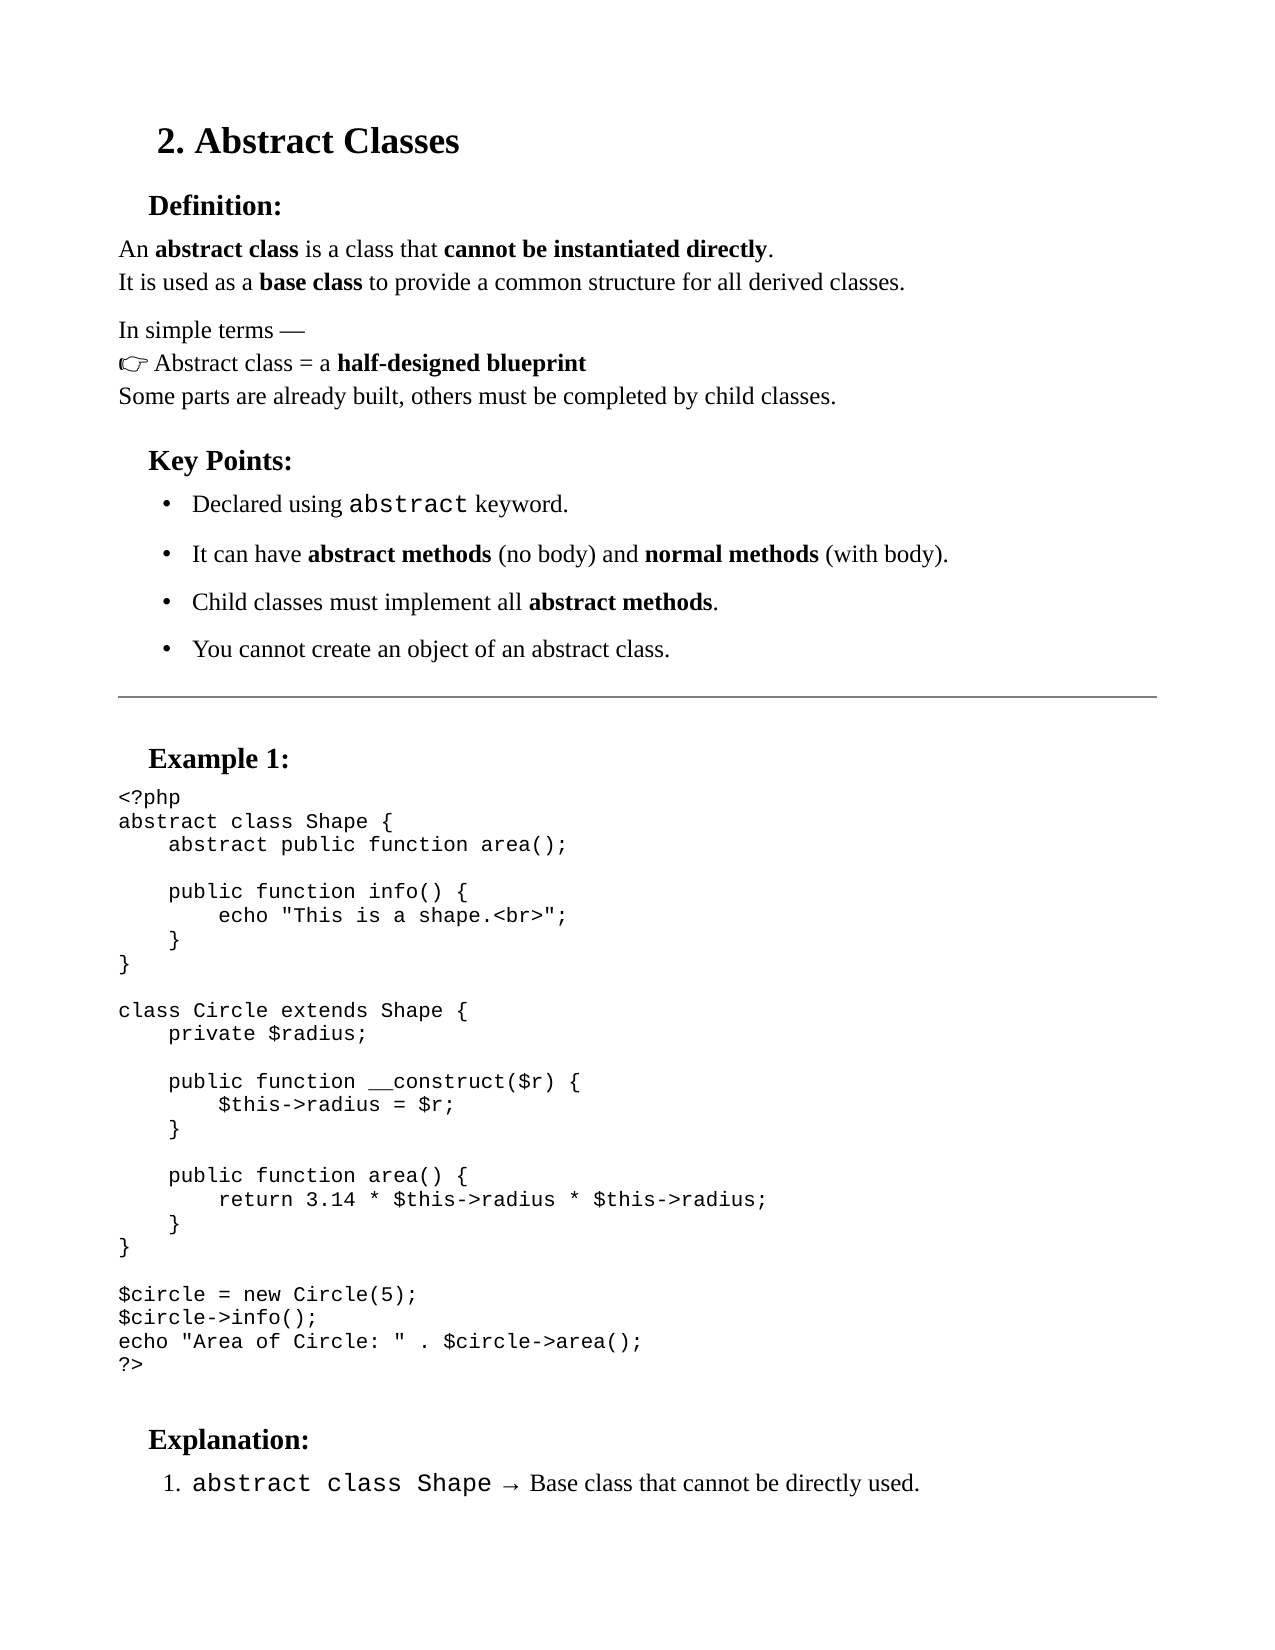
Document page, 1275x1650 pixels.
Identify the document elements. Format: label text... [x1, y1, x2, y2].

text ?> [118, 1354, 1157, 1378]
subtitle 🔹 Key Points: [118, 443, 1157, 477]
text return 3.14 * $this->radius * $this->radius; [118, 1189, 1157, 1213]
text } [118, 952, 1157, 976]
list Child classes must implement all abstract methods. [162, 587, 1157, 616]
text $circle->info(); [118, 1307, 1157, 1331]
list Declared using abstract keyword. [162, 489, 1157, 520]
text } [118, 929, 1157, 952]
text $this->radius = $r; [118, 1094, 1157, 1118]
text public function info() { [118, 882, 1157, 905]
text $circle = new Circle(5); [118, 1283, 1157, 1307]
list You cannot create an object of an abstract class. [162, 634, 1157, 663]
text } [118, 1213, 1157, 1236]
subtitle 🔹 Definition: [118, 188, 1157, 222]
text abstract public function area(); [118, 834, 1157, 858]
text public function area() { [118, 1165, 1157, 1189]
text In simple terms — 👉 Abstract class = a half-designed blueprint Some parts are already built, others must be completed by child classes. [118, 315, 1157, 410]
list It can have abstract methods (no body) and normal methods (with body). [162, 539, 1157, 568]
subtitle 🔹 Explanation: [118, 1422, 1157, 1456]
list abstract class Shape → Base class that cannot be directly used. [162, 1468, 1157, 1499]
text An abstract class is a class that cannot be instantiated directly. It is used as a base class to provide a common structure for all derived classes. [118, 234, 1157, 296]
subtitle 🔹 Example 1: [118, 741, 1157, 774]
text public function __construct($r) { [118, 1071, 1157, 1094]
text abstract class Shape { [118, 811, 1157, 834]
text echo "This is a shape.<br>"; [118, 905, 1157, 929]
text <?php [118, 787, 1157, 811]
text class Circle extends Shape { [118, 1000, 1157, 1023]
text } [118, 1236, 1157, 1260]
text echo "Area of Circle: " . $circle->area(); [118, 1331, 1157, 1354]
text private $radius; [118, 1023, 1157, 1047]
subtitle 🔸 2. Abstract Classes [118, 118, 1157, 161]
text } [118, 1118, 1157, 1142]
